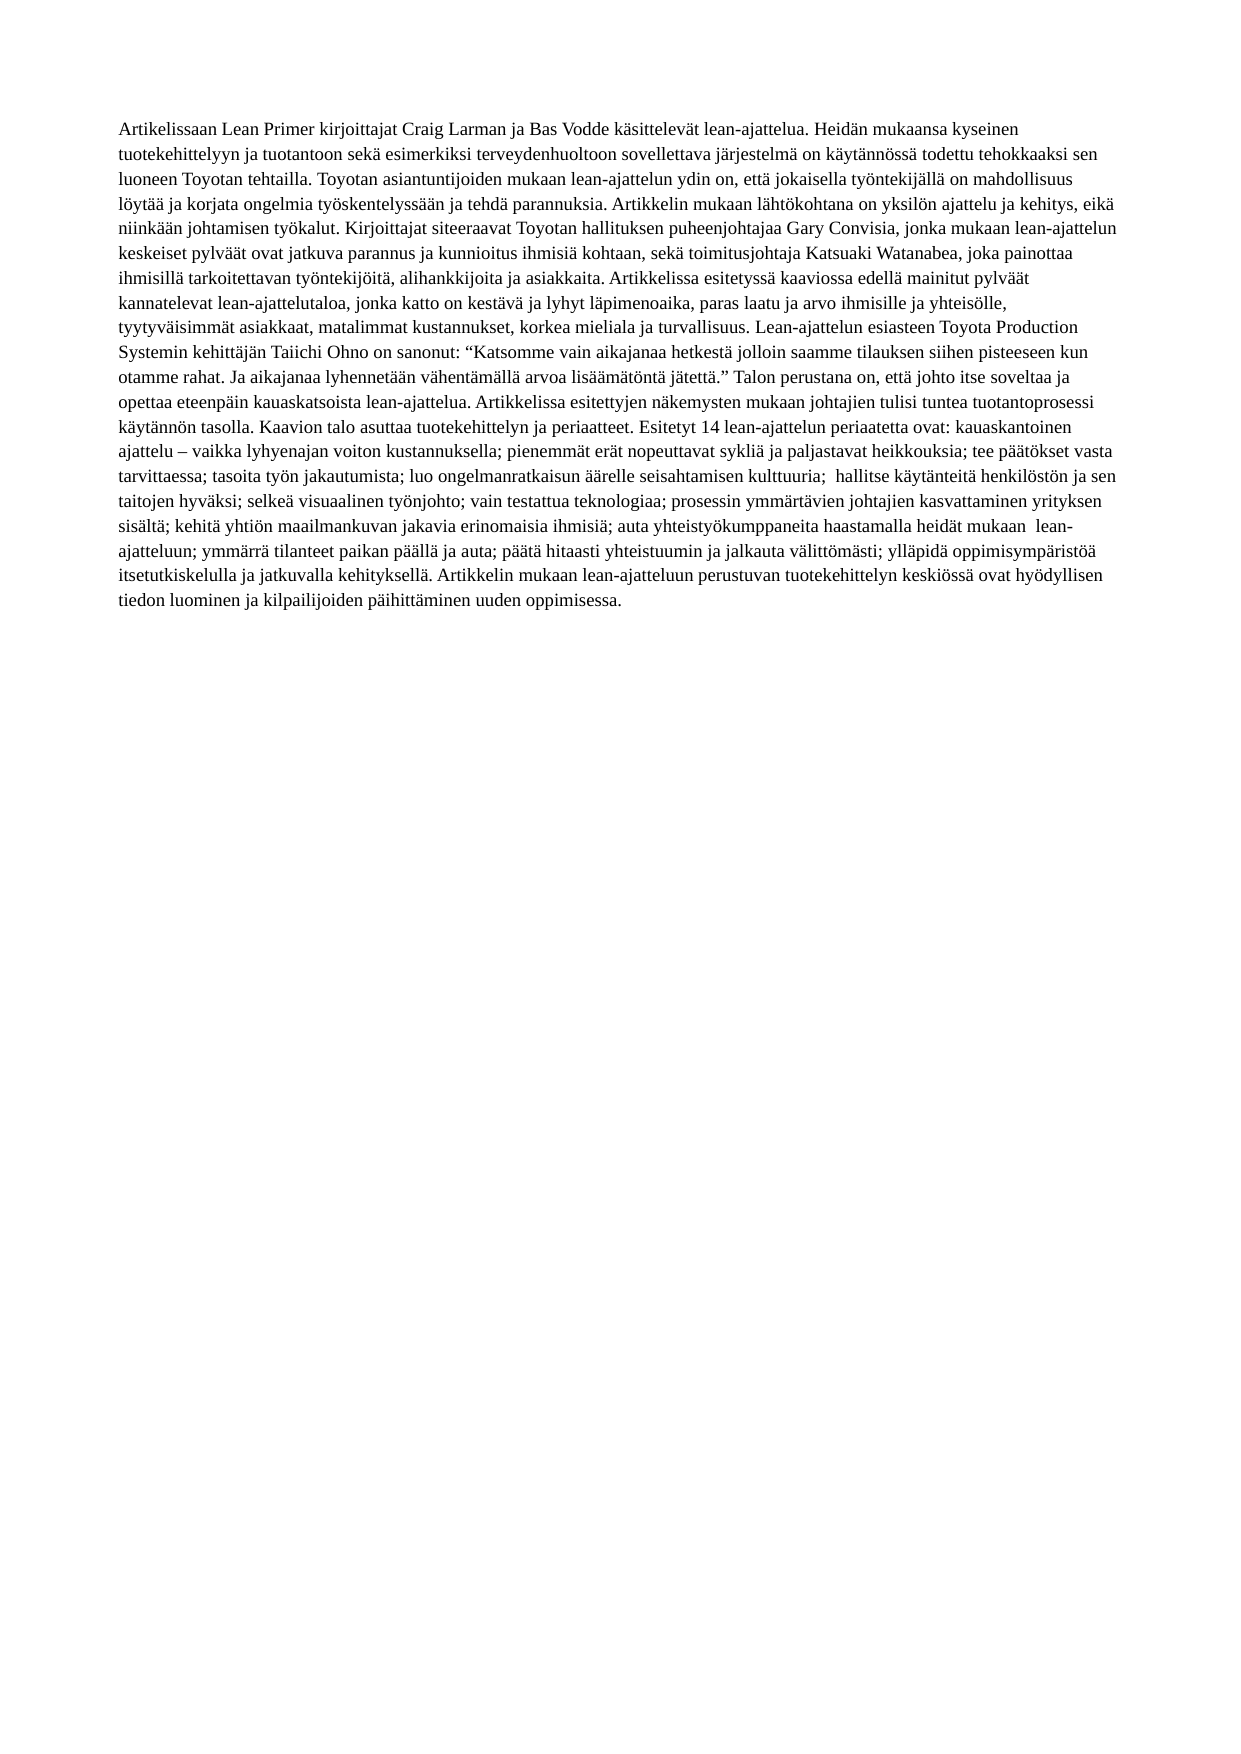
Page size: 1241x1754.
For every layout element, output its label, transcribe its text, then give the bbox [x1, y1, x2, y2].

text Artikelissaan Lean Primer kirjoittajat Craig Larman ja Bas Vodde käsittelevät lean-ajattelua. Heidän mukaansa kyseinen tuotekehittelyyn ja tuotantoon sekä esimerkiksi terveydenhuoltoon sovellettava järjestelmä on käytännössä todettu tehokkaaksi sen luoneen Toyotan tehtailla. Toyotan asiantuntijoiden mukaan lean-ajattelun ydin on, että jokaisella työntekijällä on mahdollisuus löytää ja korjata ongelmia työskentelyssään ja tehdä parannuksia. Artikkelin mukaan lähtökohtana on yksilön ajattelu ja kehitys, eikä niinkään johtamisen työkalut. Kirjoittajat siteeraavat Toyotan hallituksen puheenjohtajaa Gary Convisia, jonka mukaan lean-ajattelun keskeiset pylväät ovat jatkuva parannus ja kunnioitus ihmisiä kohtaan, sekä toimitusjohtaja Katsuaki Watanabea, joka painottaa ihmisillä tarkoitettavan työntekijöitä, alihankkijoita ja asiakkaita. Artikkelissa esitetyssä kaaviossa edellä mainitut pylväät kannatelevat lean-ajattelutaloa, jonka katto on kestävä ja lyhyt läpimenoaika, paras laatu ja arvo ihmisille ja yhteisölle, tyytyväisimmät asiakkaat, matalimmat kustannukset, korkea mieliala ja turvallisuus. Lean-ajattelun esiasteen Toyota Production Systemin kehittäjän Taiichi Ohno on sanonut: “Katsomme vain aikajanaa hetkestä jolloin saamme tilauksen siihen pisteeseen kun otamme rahat. Ja aikajanaa lyhennetään vähentämällä arvoa lisäämätöntä jätettä.” Talon perustana on, että johto itse soveltaa ja opettaa eteenpäin kauaskatsoista lean-ajattelua. Artikkelissa esitettyjen näkemysten mukaan johtajien tulisi tuntea tuotantoprosessi käytännön tasolla. Kaavion talo asuttaa tuotekehittelyn ja periaatteet. Esitetyt 14 lean-ajattelun periaatetta ovat: kauaskantoinen ajattelu – vaikka lyhyenajan voiton kustannuksella; pienemmät erät nopeuttavat sykliä ja paljastavat heikkouksia; tee päätökset vasta tarvittaessa; tasoita työn jakautumista; luo ongelmanratkaisun äärelle seisahtamisen kulttuuria; hallitse käytänteitä henkilöstön ja sen taitojen hyväksi; selkeä visuaalinen työnjohto; vain testattua teknologiaa; prosessin ymmärtävien johtajien kasvattaminen yrityksen sisältä; kehitä yhtiön maailmankuvan jakavia erinomaisia ihmisiä; auta yhteistyökumppaneita haastamalla heidät mukaan lean-ajatteluun; ymmärrä tilanteet paikan päällä ja auta; päätä hitaasti yhteistuumin ja jalkauta välittömästi; ylläpidä oppimisympäristöä itsetutkiskelulla ja jatkuvalla kehityksellä. Artikkelin mukaan lean-ajatteluun perustuvan tuotekehittelyn keskiössä ovat hyödyllisen tiedon luominen ja kilpailijoiden päihittäminen uuden oppimisessa. [118, 118, 1122, 611]
